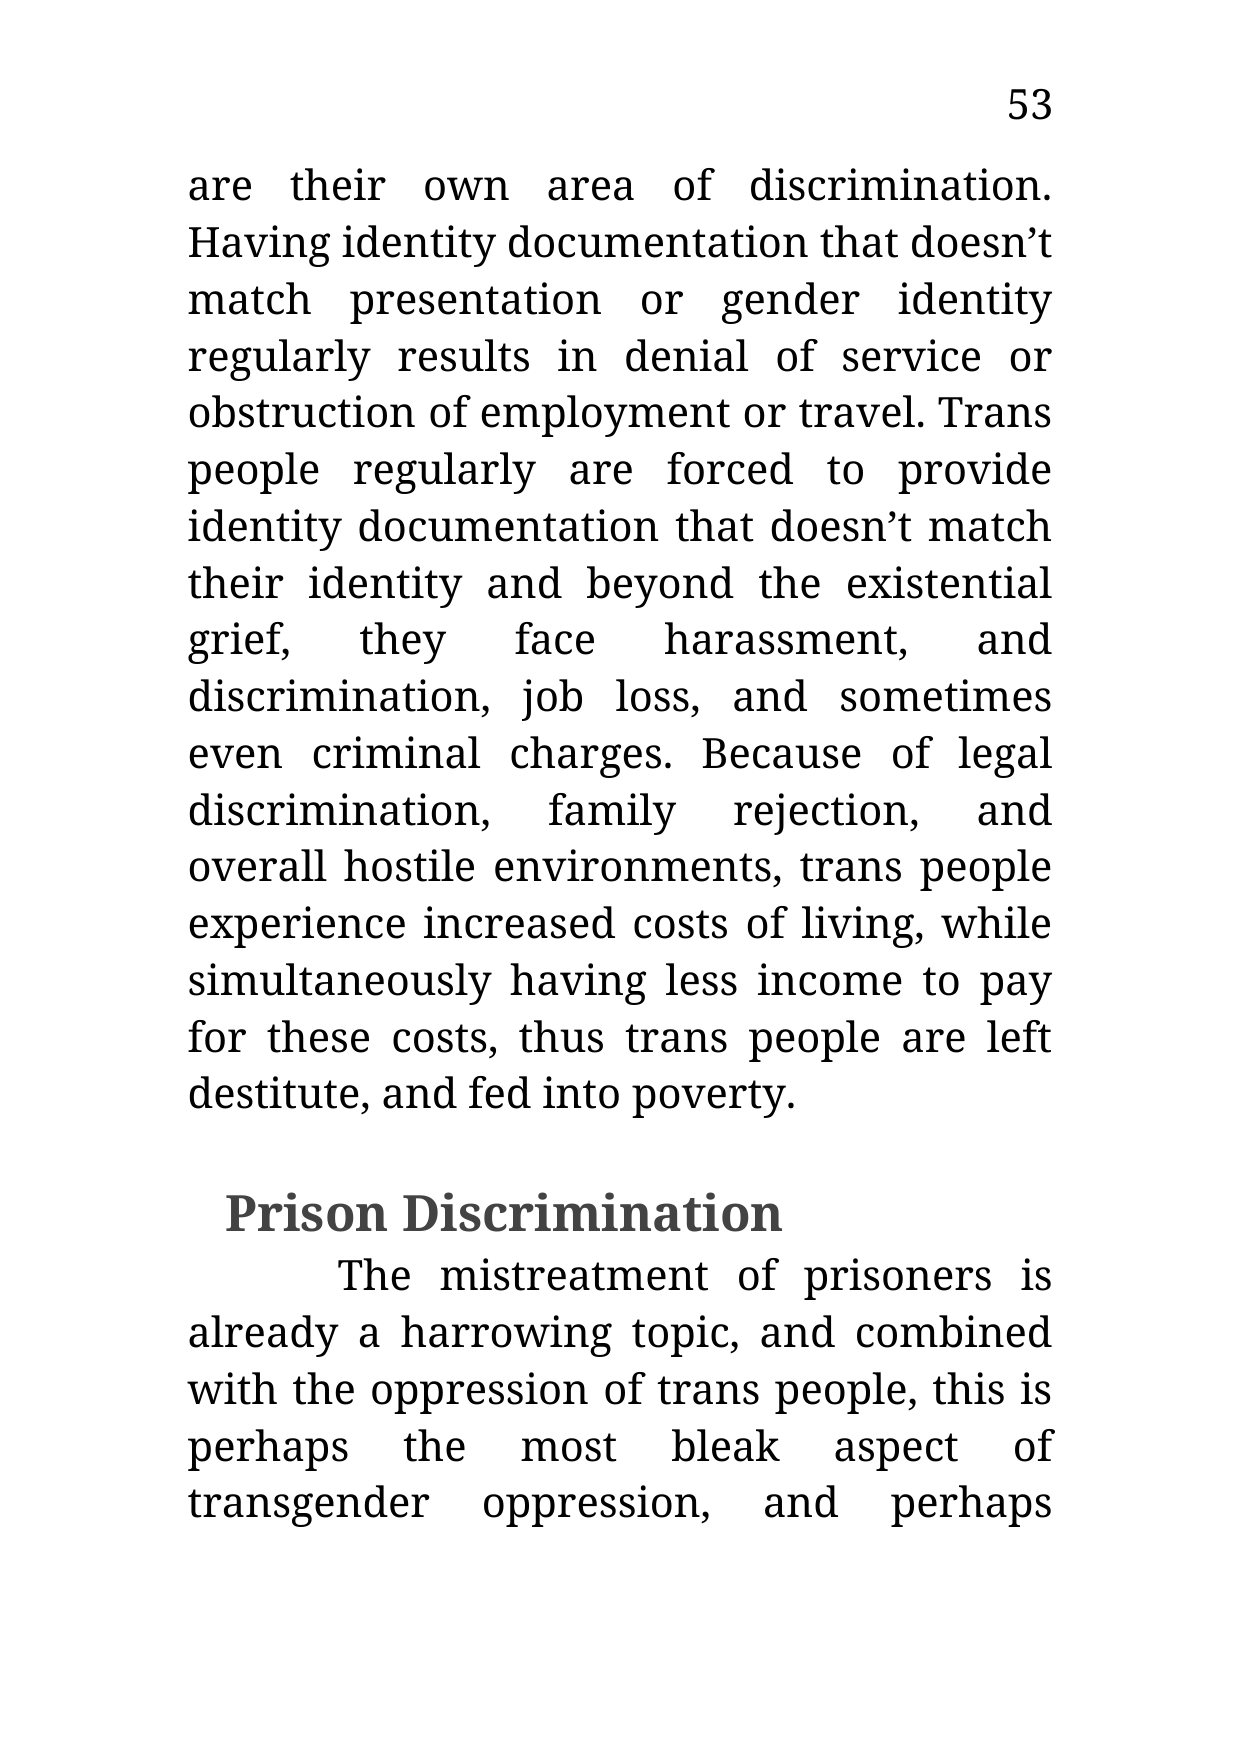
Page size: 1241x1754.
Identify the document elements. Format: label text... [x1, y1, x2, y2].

text The mistreatment of prisoners is already a harrowing topic, and combined with the oppression of trans people, this is perhaps the most bleak aspect of transgender oppression, and perhaps [187, 1246, 1053, 1530]
subtitle Prison Discrimination [225, 1178, 1053, 1246]
text are their own area of discrimination. Having identity documentation that doesn’t match presentation or gender identity regularly results in denial of service or obstruction of employment or travel. Trans people regularly are forced to provide identity documentation that doesn’t match their identity and beyond the existential grief, they face harassment, and discrimination, job loss, and sometimes even criminal charges. Because of legal discrimination, family rejection, and overall hostile environments, trans people experience increased costs of living, while simultaneously having less income to pay for these costs, thus trans people are left destitute, and fed into poverty. [187, 156, 1053, 1121]
